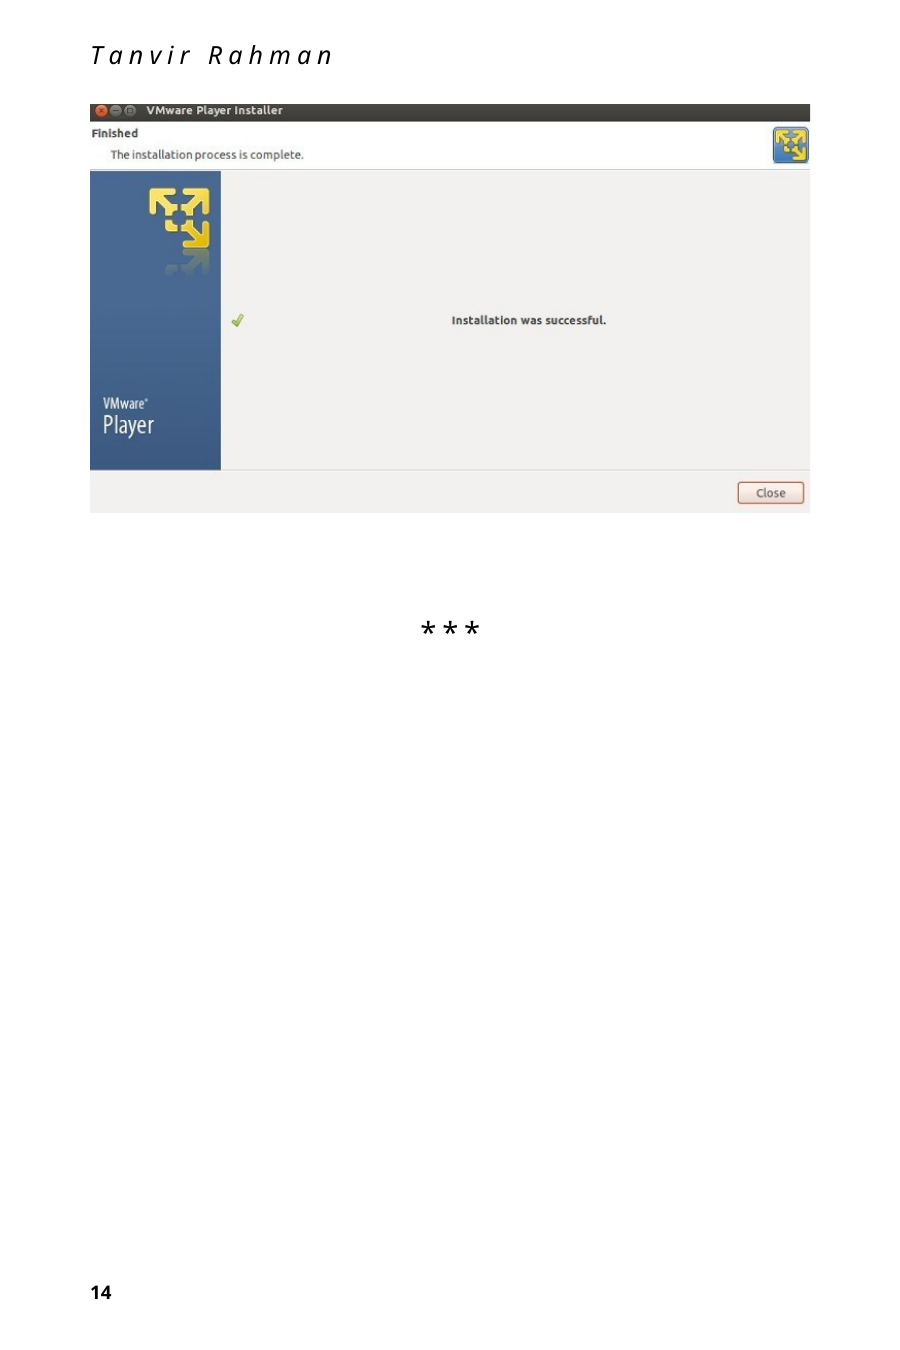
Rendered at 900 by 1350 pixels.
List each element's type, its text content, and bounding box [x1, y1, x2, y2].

picture [90, 104, 811, 513]
text *** [90, 613, 810, 652]
